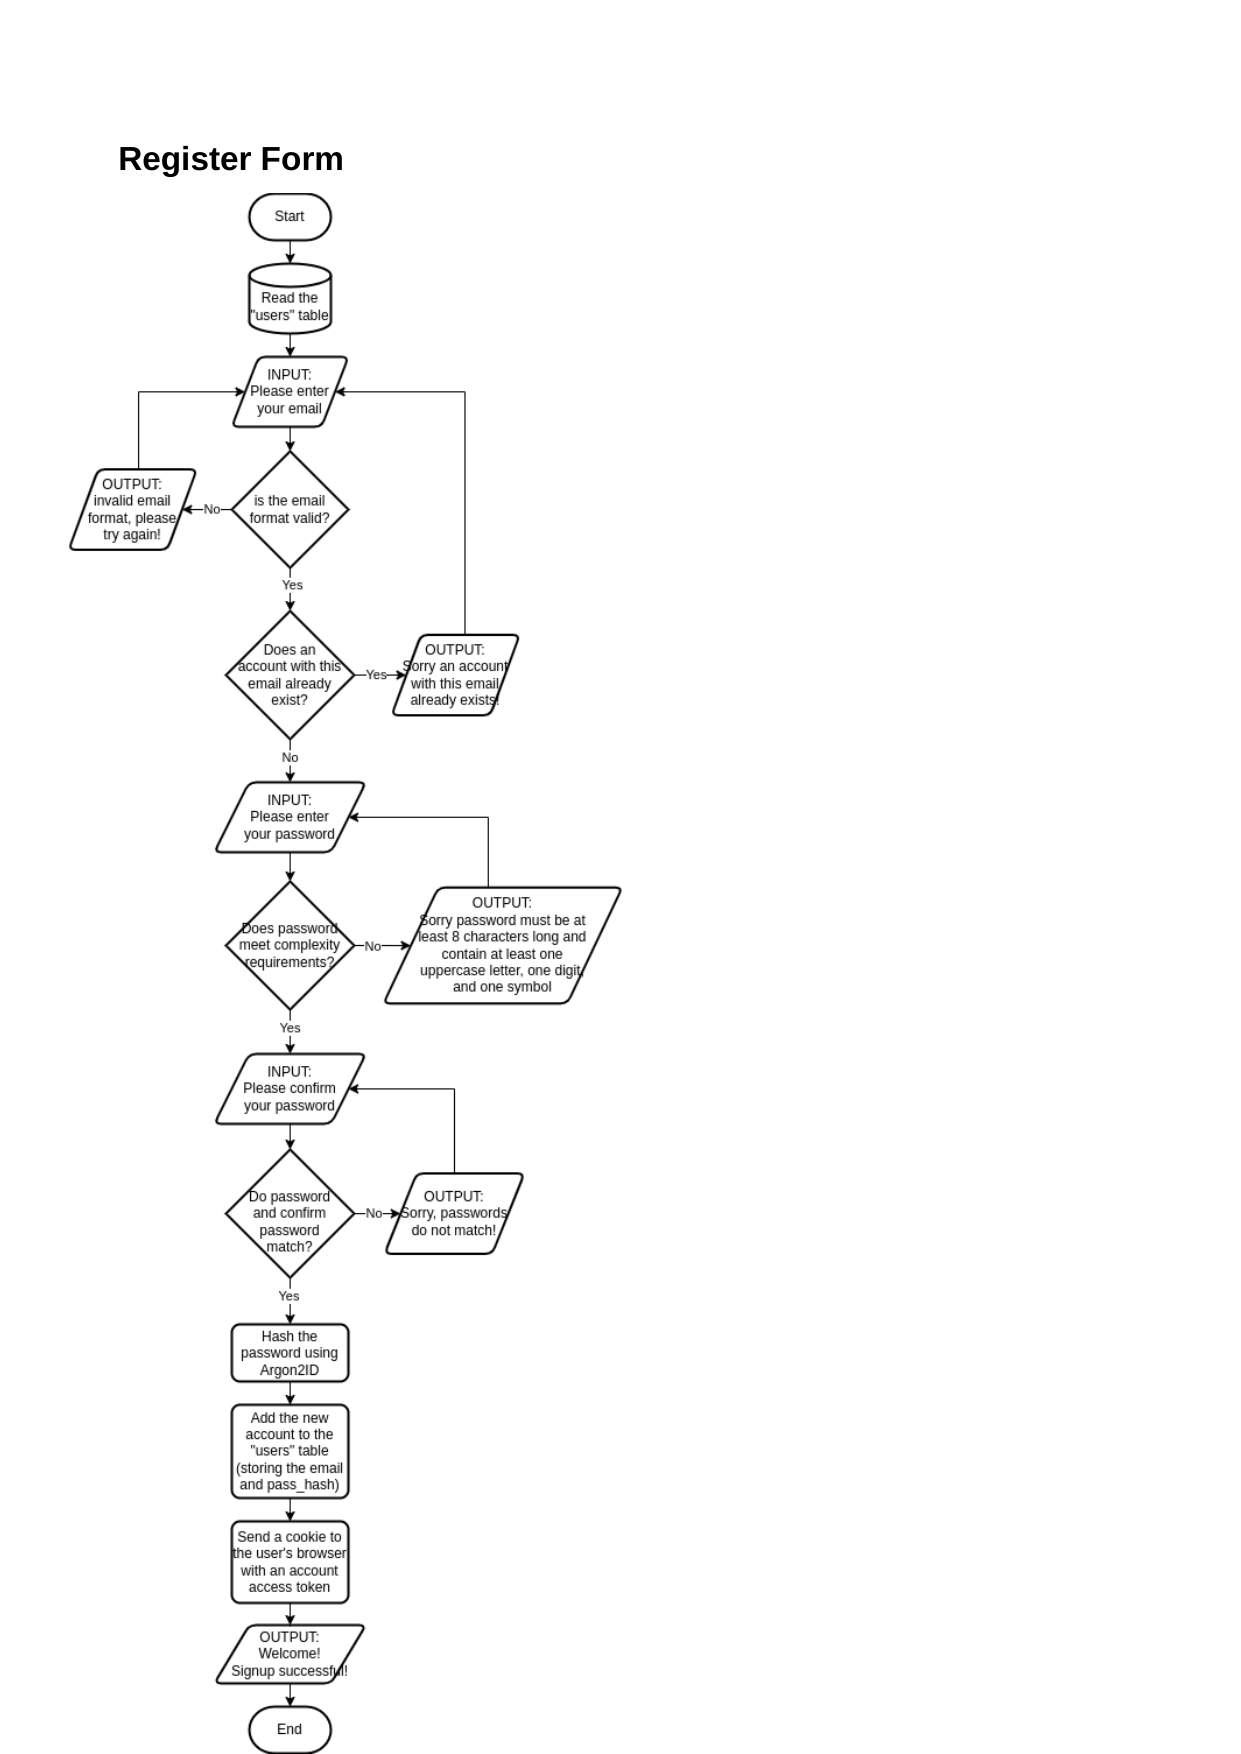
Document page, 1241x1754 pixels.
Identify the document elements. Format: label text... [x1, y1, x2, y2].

subtitle Register Form [118, 139, 1122, 177]
picture [67, 193, 623, 1754]
